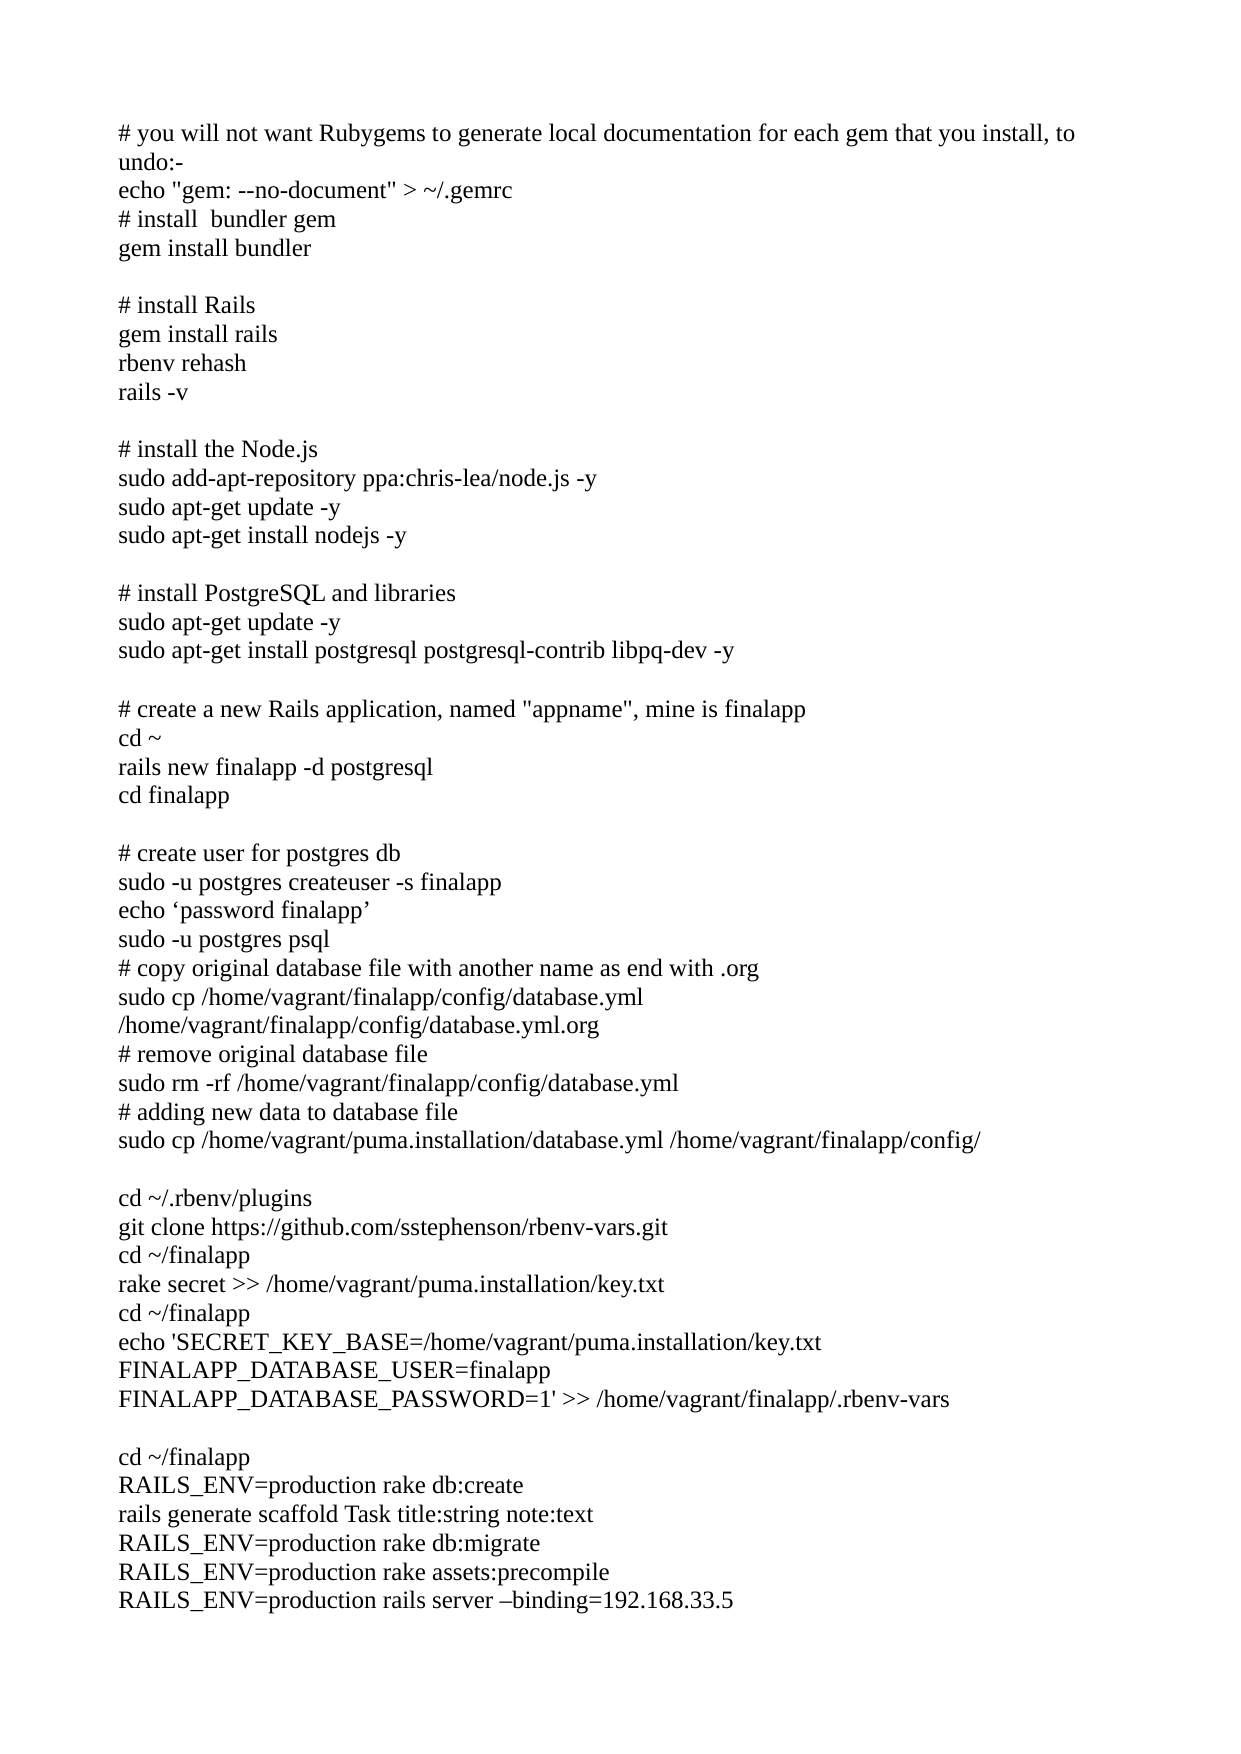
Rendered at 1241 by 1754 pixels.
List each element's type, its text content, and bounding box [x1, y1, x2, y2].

text rake secret >> /home/vagrant/puma.installation/key.txt [118, 1269, 1122, 1298]
text git clone https://github.com/sstephenson/rbenv-vars.git [118, 1212, 1122, 1240]
text FINALAPP_DATABASE_PASSWORD=1' >> /home/vagrant/finalapp/.rbenv-vars [118, 1384, 1122, 1413]
text # create a new Rails application, named "appname", mine is finalapp [118, 694, 1122, 723]
text sudo add-apt-repository ppa:chris-lea/node.js -y [118, 463, 1122, 492]
text sudo apt-get install nodejs -y [118, 521, 1122, 549]
text cd ~/finalapp [118, 1442, 1122, 1470]
text # you will not want Rubygems to generate local documentation for each gem that you install, to undo:- [118, 118, 1122, 176]
text RAILS_ENV=production rake assets:precompile [118, 1557, 1122, 1585]
text echo ‘password finalapp’ [118, 895, 1122, 924]
text cd ~/finalapp [118, 1298, 1122, 1327]
text sudo cp /home/vagrant/finalapp/config/database.yml /home/vagrant/finalapp/config/database.yml.org [118, 982, 1122, 1039]
text # copy original database file with another name as end with .org [118, 953, 1122, 982]
text sudo -u postgres psql [118, 924, 1122, 953]
text sudo apt-get update -y [118, 492, 1122, 521]
text cd finalapp [118, 780, 1122, 809]
text # create user for postgres db [118, 838, 1122, 867]
text rails -v [118, 377, 1122, 406]
text # adding new data to database file [118, 1097, 1122, 1125]
text sudo rm -rf /home/vagrant/finalapp/config/database.yml [118, 1068, 1122, 1097]
text cd ~/finalapp [118, 1240, 1122, 1269]
text sudo apt-get install postgresql postgresql-contrib libpq-dev -y [118, 636, 1122, 664]
text RAILS_ENV=production rake db:migrate [118, 1528, 1122, 1557]
text gem install rails [118, 319, 1122, 348]
text cd ~/.rbenv/plugins [118, 1183, 1122, 1212]
text echo "gem: --no-document" > ~/.gemrc [118, 176, 1122, 204]
text # remove original database file [118, 1039, 1122, 1068]
text rails new finalapp -d postgresql [118, 752, 1122, 780]
text gem install bundler [118, 233, 1122, 262]
text sudo -u postgres createuser -s finalapp [118, 867, 1122, 895]
text echo 'SECRET_KEY_BASE=/home/vagrant/puma.installation/key.txt [118, 1327, 1122, 1355]
text rails generate scaffold Task title:string note:text [118, 1499, 1122, 1528]
text # install PostgreSQL and libraries [118, 578, 1122, 607]
text RAILS_ENV=production rails server –binding=192.168.33.5 [118, 1585, 1122, 1614]
text rbenv rehash [118, 348, 1122, 377]
text # install the Node.js [118, 434, 1122, 463]
text # install Rails [118, 291, 1122, 319]
text sudo apt-get update -y [118, 607, 1122, 636]
text RAILS_ENV=production rake db:create [118, 1470, 1122, 1499]
text FINALAPP_DATABASE_USER=finalapp [118, 1355, 1122, 1384]
text sudo cp /home/vagrant/puma.installation/database.yml /home/vagrant/finalapp/config/ [118, 1125, 1122, 1154]
text # install bundler gem [118, 204, 1122, 233]
text cd ~ [118, 723, 1122, 752]
